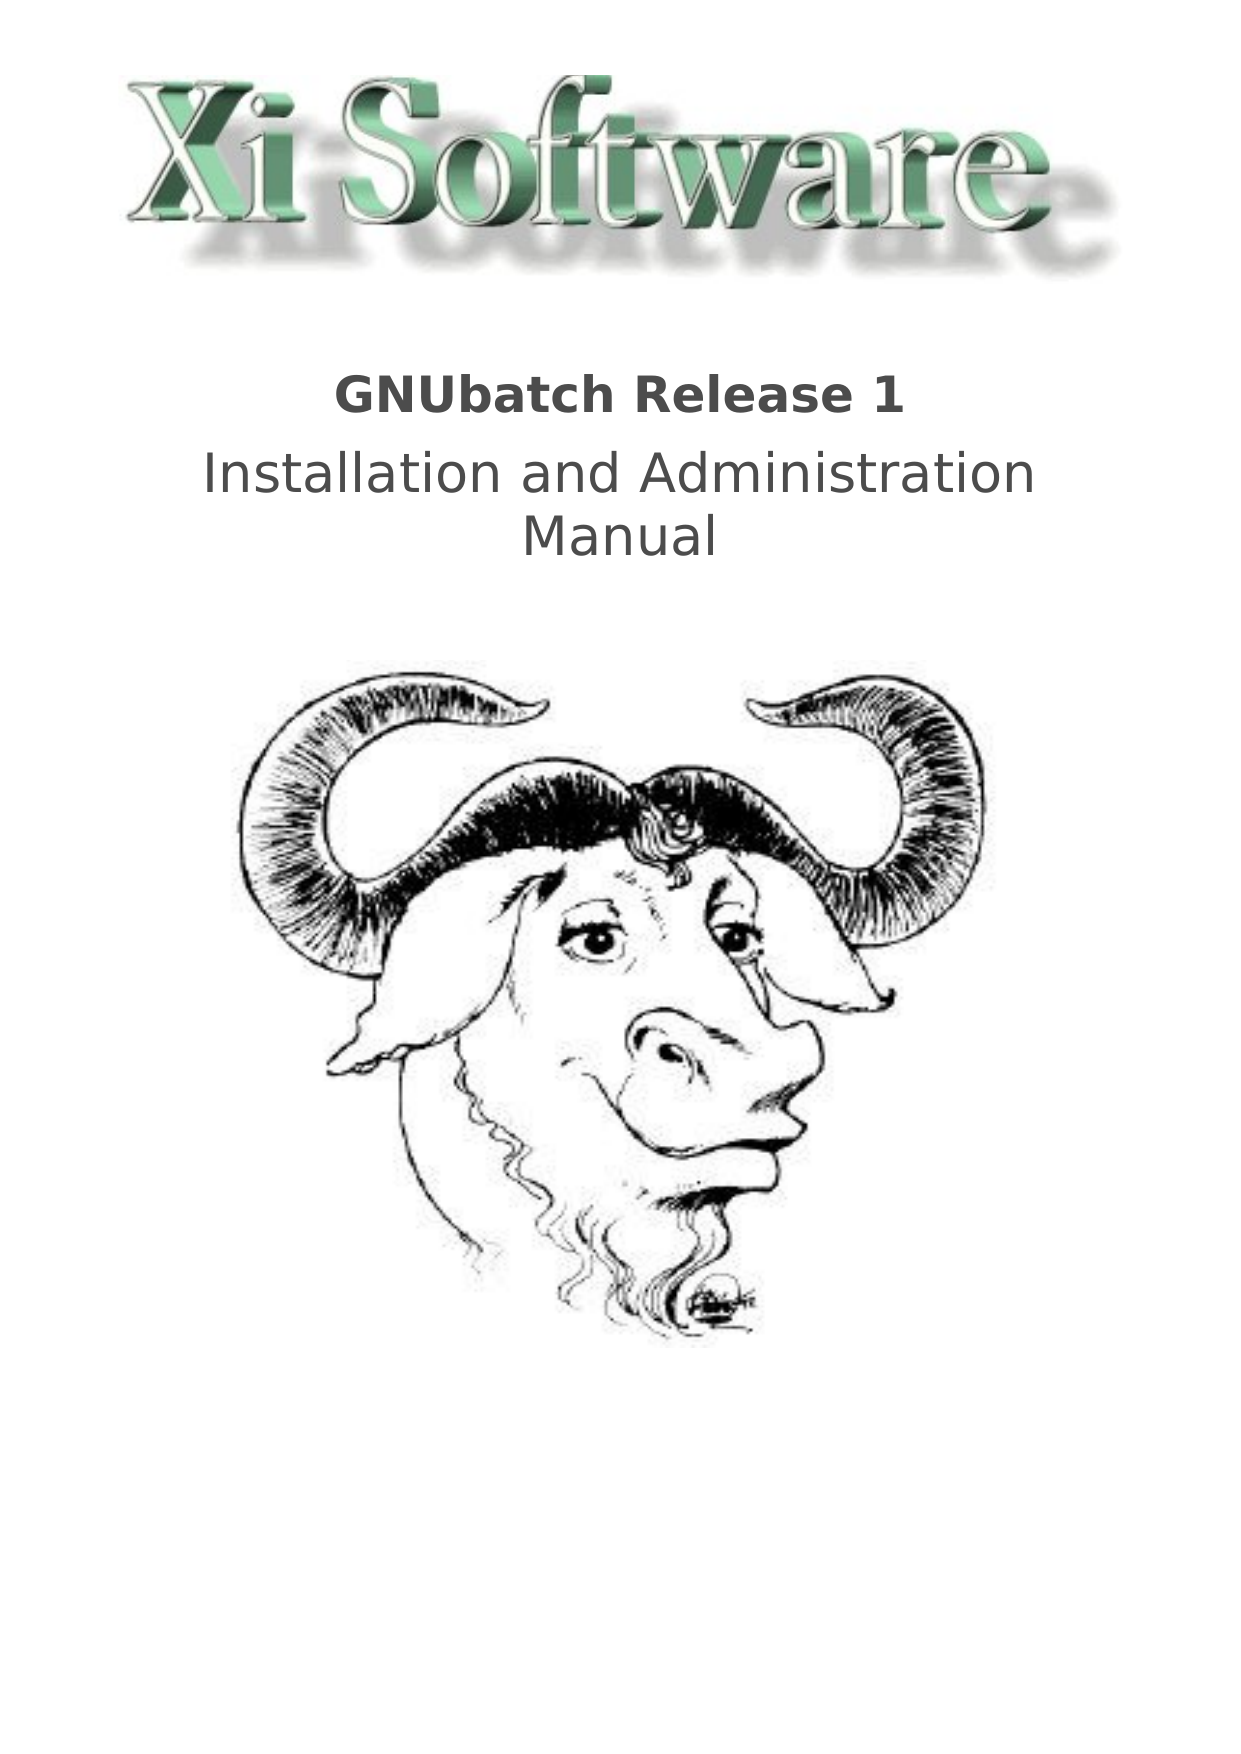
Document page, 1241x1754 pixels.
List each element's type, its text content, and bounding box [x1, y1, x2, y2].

picture [118, 75, 1123, 284]
text Installation and Administration Manual [105, 442, 1135, 568]
text GNUbatch Release 1 [105, 366, 1135, 424]
picture [209, 660, 1008, 1348]
